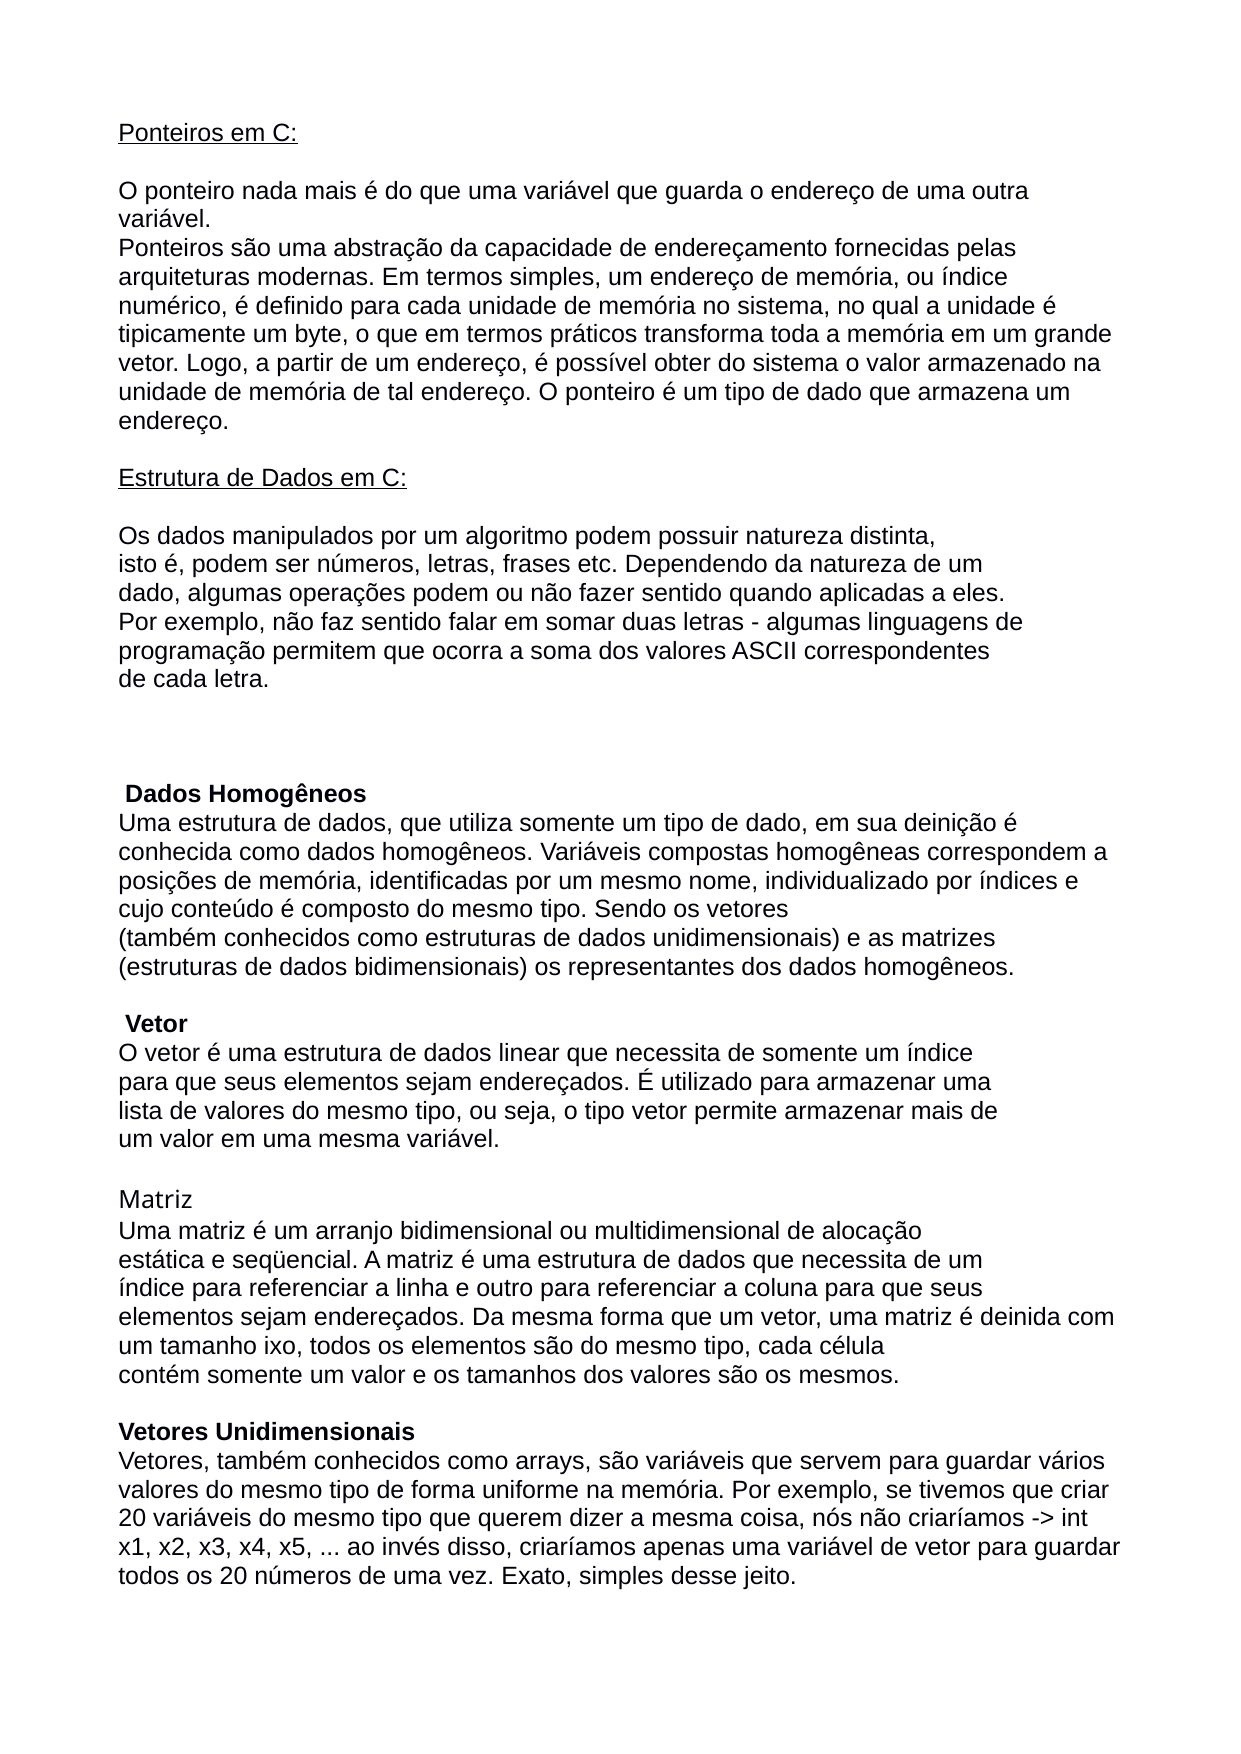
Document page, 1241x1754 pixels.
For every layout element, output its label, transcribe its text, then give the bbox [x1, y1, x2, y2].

text Vetores Unidimensionais [118, 1417, 1122, 1446]
text Matriz [118, 1182, 1122, 1216]
text Vetores, também conhecidos como arrays, são variáveis que servem para guardar vários valores do mesmo tipo de forma uniforme na memória. Por exemplo, se tivemos que criar 20 variáveis do mesmo tipo que querem dizer a mesma coisa, nós não criaríamos -> int x1, x2, x3, x4, x5, ... ao invés disso, criaríamos apenas uma variável de vetor para guardar todos os 20 números de uma vez. Exato, simples desse jeito. [118, 1446, 1122, 1590]
text lista de valores do mesmo tipo, ou seja, o tipo vetor permite armazenar mais de [118, 1096, 1122, 1124]
text para que seus elementos sejam endereçados. É utilizado para armazenar uma [118, 1067, 1122, 1096]
text Por exemplo, não faz sentido falar em somar duas letras - algumas linguagens de [118, 607, 1122, 636]
text Ponteiros são uma abstração da capacidade de endereçamento fornecidas pelas arquiteturas modernas. Em termos simples, um endereço de memória, ou índice numérico, é definido para cada unidade de memória no sistema, no qual a unidade é tipicamente um byte, o que em termos práticos transforma toda a memória em um grande vetor. Logo, a partir de um endereço, é possível obter do sistema o valor armazenado na unidade de memória de tal endereço. O ponteiro é um tipo de dado que armazena um endereço. [118, 233, 1122, 434]
text um valor em uma mesma variável. [118, 1124, 1122, 1153]
text contém somente um valor e os tamanhos dos valores são os mesmos. [118, 1360, 1122, 1388]
text Os dados manipulados por um algoritmo podem possuir natureza distinta, [118, 521, 1122, 549]
text (também conhecidos como estruturas de dados unidimensionais) e as matrizes [118, 923, 1122, 952]
text dado, algumas operações podem ou não fazer sentido quando aplicadas a eles. [118, 578, 1122, 607]
text Vetor [118, 1009, 1122, 1038]
text (estruturas de dados bidimensionais) os representantes dos dados homogêneos. [118, 952, 1122, 981]
text O vetor é uma estrutura de dados linear que necessita de somente um índice [118, 1038, 1122, 1067]
text Uma matriz é um arranjo bidimensional ou multidimensional de alocação [118, 1216, 1122, 1245]
text Dados Homogêneos [118, 779, 1122, 808]
text índice para referenciar a linha e outro para referenciar a coluna para que seus [118, 1273, 1122, 1302]
text Uma estrutura de dados, que utiliza somente um tipo de dado, em sua deinição é conhecida como dados homogêneos. Variáveis compostas homogêneas correspondem a posições de memória, identificadas por um mesmo nome, individualizado por índices e cujo conteúdo é composto do mesmo tipo. Sendo os vetores [118, 808, 1122, 923]
text elementos sejam endereçados. Da mesma forma que um vetor, uma matriz é deinida com um tamanho ixo, todos os elementos são do mesmo tipo, cada célula [118, 1302, 1122, 1360]
text programação permitem que ocorra a soma dos valores ASCII correspondentes [118, 636, 1122, 664]
text de cada letra. [118, 664, 1122, 693]
text Ponteiros em C: [118, 118, 1122, 147]
text isto é, podem ser números, letras, frases etc. Dependendo da natureza de um [118, 549, 1122, 578]
text Estrutura de Dados em C: [118, 463, 1122, 492]
text O ponteiro nada mais é do que uma variável que guarda o endereço de uma outra variável. [118, 176, 1122, 233]
text estática e seqüencial. A matriz é uma estrutura de dados que necessita de um [118, 1245, 1122, 1273]
